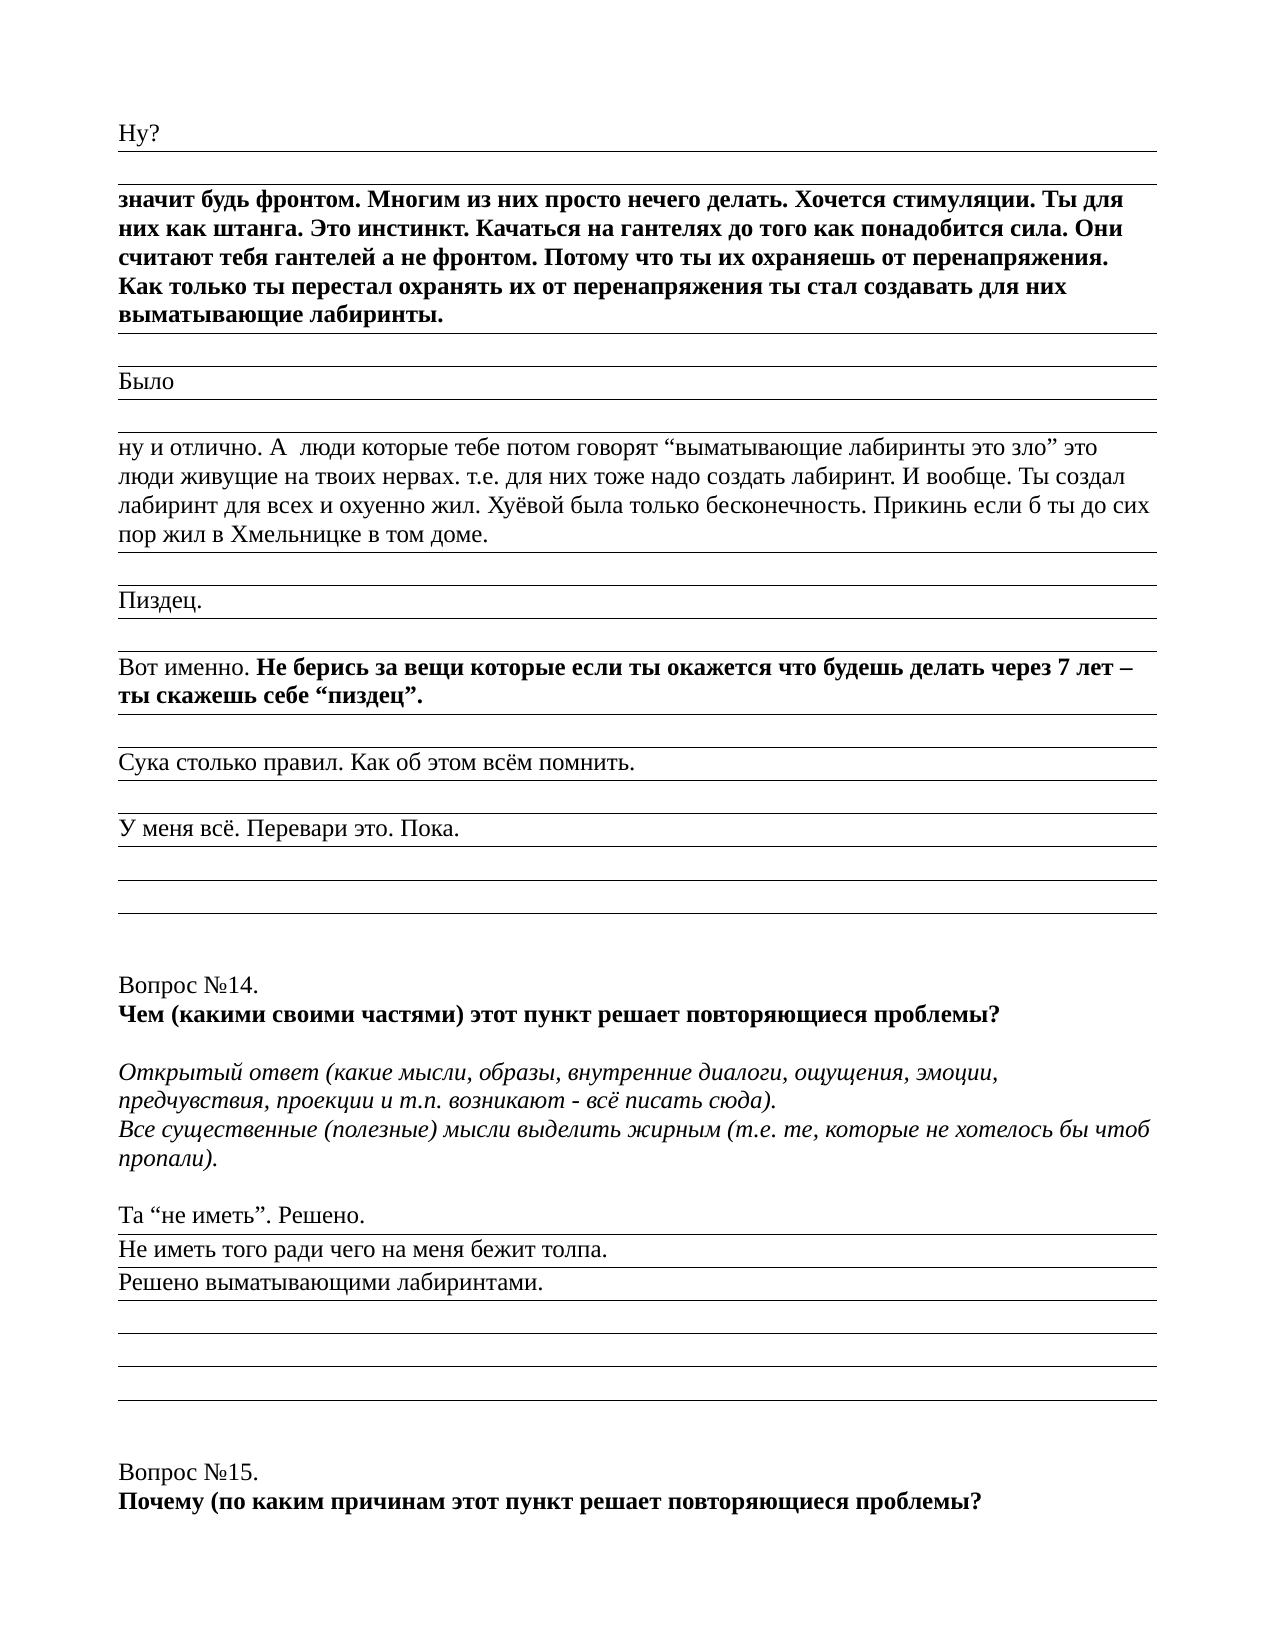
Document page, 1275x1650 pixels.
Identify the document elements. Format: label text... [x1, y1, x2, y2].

text Та “не иметь”. Решено. [118, 1201, 1157, 1234]
text Вопрос №15. [118, 1457, 1157, 1486]
text Все существенные (полезные) мысли выделить жирным (т.е. те, которые не хотелось бы чтоб пропали). [118, 1114, 1157, 1172]
text Чем (какими своими частями) этот пункт решает повторяющиеся проблемы? [118, 999, 1157, 1028]
text Было [118, 367, 1157, 399]
text У меня всё. Перевари это. Пока. [118, 814, 1157, 846]
text Не иметь того ради чего на меня бежит толпа. [118, 1235, 1157, 1267]
text Сука столько правил. Как об этом всём помнить. [118, 748, 1157, 780]
text Решено выматывающими лабиринтами. [118, 1268, 1157, 1300]
text Открытый ответ (какие мысли, образы, внутренние диалоги, ощущения, эмоции, предчувствия, проекции и т.п. возникают - всё писать сюда). [118, 1057, 1157, 1114]
text Вопрос №14. [118, 971, 1157, 999]
text значит будь фронтом. Многим из них просто нечего делать. Хочется стимуляции. Ты для них как штанга. Это инстинкт. Качаться на гантелях до того как понадобится сила. Они считают тебя гантелей а не фронтом. Потому что ты их охраняешь от перенапряжения. Как только ты перестал охранять их от перенапряжения ты стал создавать для них выматывающие лабиринты. [118, 185, 1157, 333]
text Ну? [118, 118, 1157, 151]
text Вот именно. Не берись за вещи которые если ты окажется что будешь делать через 7 лет – ты скажешь себе “пиздец”. [118, 652, 1157, 714]
text ну и отлично. А люди которые тебе потом говорят “выматывающие лабиринты это зло” это люди живущие на твоих нервах. т.е. для них тоже надо создать лабиринт. И вообще. Ты создал лабиринт для всех и охуенно жил. Хуёвой была только бесконечность. Прикинь если б ты до сих пор жил в Хмельницке в том доме. [118, 433, 1157, 552]
text Пиздец. [118, 586, 1157, 618]
text Почему (по каким причинам этот пункт решает повторяющиеся проблемы? [118, 1486, 1157, 1515]
